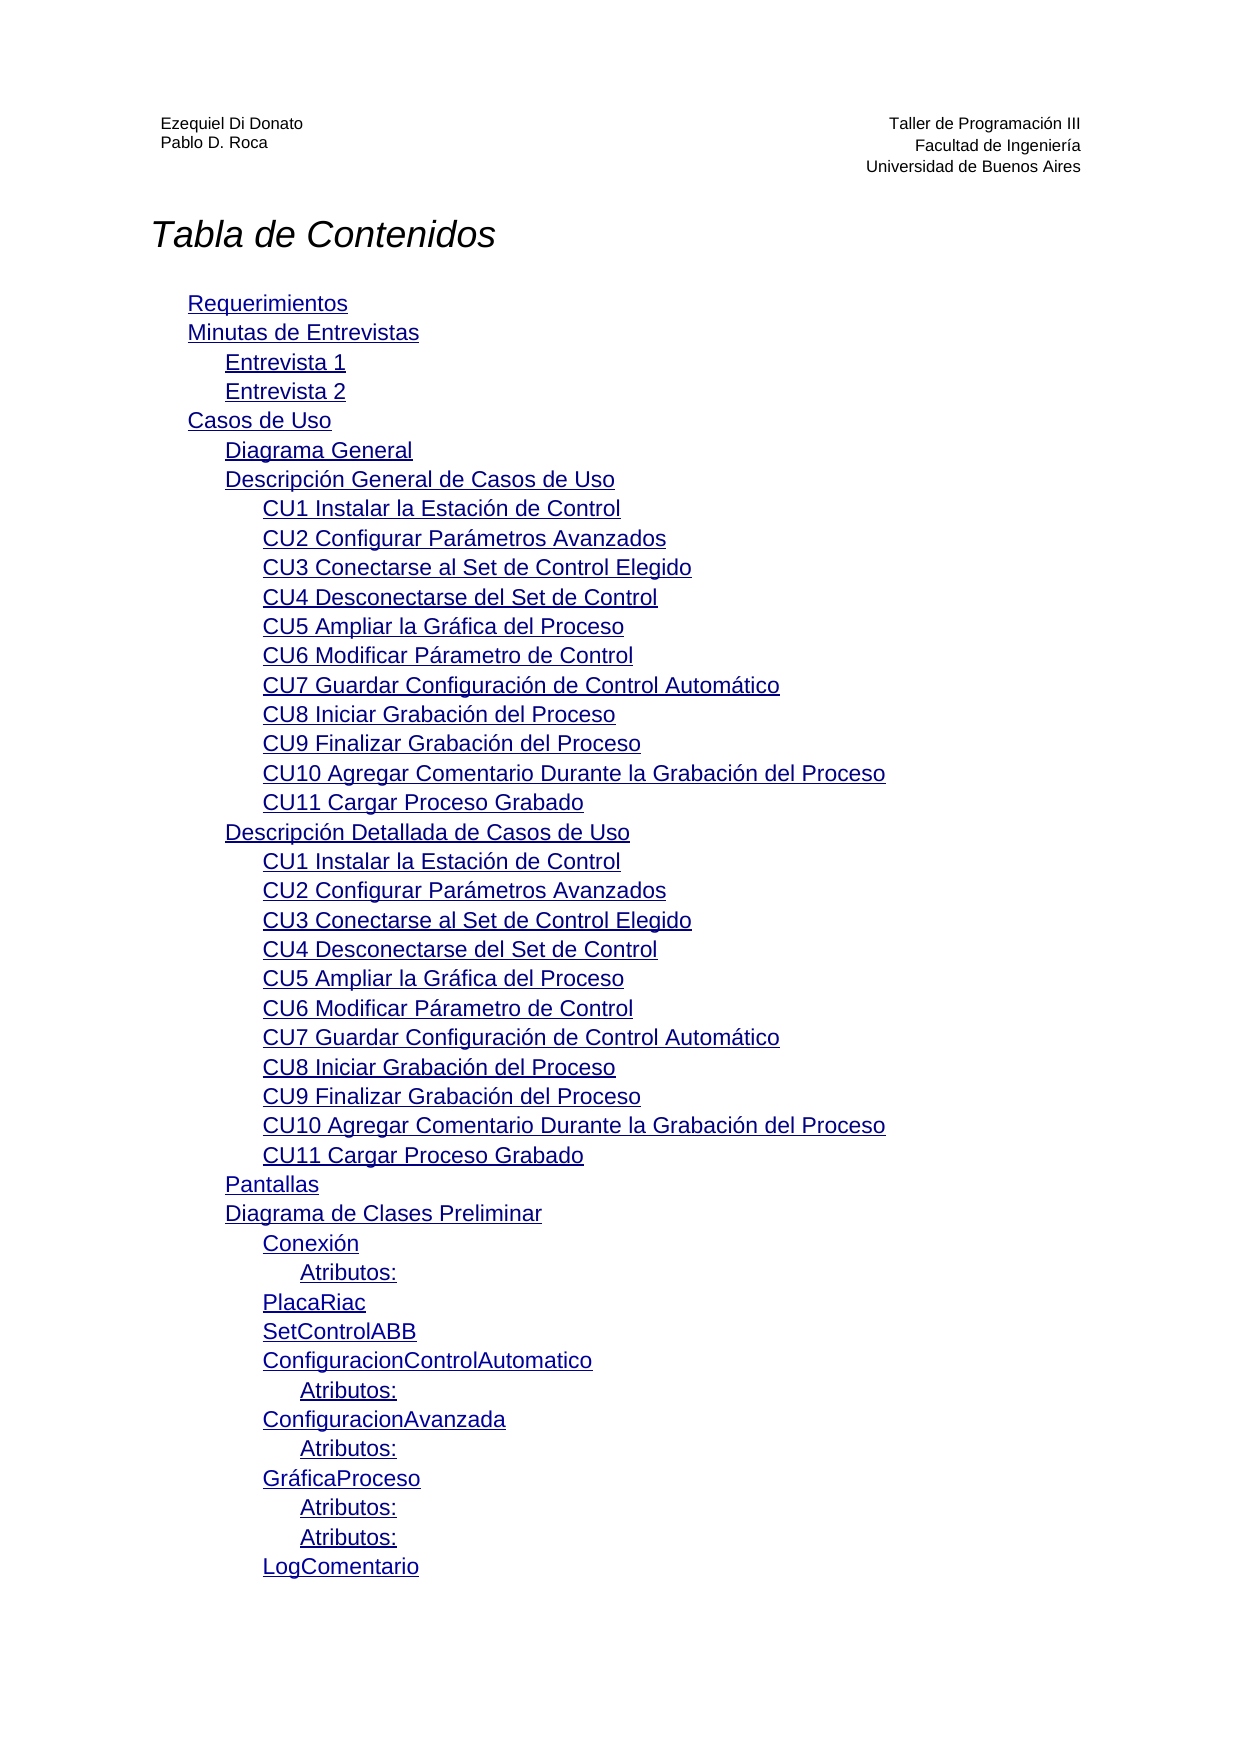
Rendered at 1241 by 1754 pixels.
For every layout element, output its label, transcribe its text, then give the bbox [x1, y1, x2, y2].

text Atributos: [300, 1436, 1090, 1462]
text CU1 Instalar la Estación de Control [262, 849, 1090, 874]
text Casos de Uso [187, 408, 1090, 434]
text CU2 Configurar Parámetros Avanzados [262, 526, 1090, 551]
text Atributos: [300, 1524, 1090, 1550]
text CU4 Desconectarse del Set de Control [262, 937, 1090, 962]
text CU3 Conectarse al Set de Control Elegido [262, 907, 1090, 933]
text CU10 Agregar Comentario Durante la Grabación del Proceso [262, 1113, 1090, 1139]
text PlacaRiac [262, 1289, 1090, 1315]
text CU8 Iniciar Grabación del Proceso [262, 702, 1090, 727]
text SetControlABB [262, 1319, 1090, 1344]
text ConfiguracionAvanzada [262, 1407, 1090, 1432]
text CU11 Cargar Proceso Grabado [262, 1142, 1090, 1168]
text Minutas de Entrevistas [187, 320, 1090, 346]
text CU6 Modificar Párametro de Control [262, 643, 1090, 669]
text Diagrama de Clases Preliminar [225, 1201, 1090, 1227]
text CU6 Modificar Párametro de Control [262, 996, 1090, 1021]
text Descripción Detallada de Casos de Uso [225, 819, 1090, 845]
text CU9 Finalizar Grabación del Proceso [262, 731, 1090, 757]
text CU8 Iniciar Grabación del Proceso [262, 1054, 1090, 1080]
text Requerimientos [187, 291, 1090, 316]
text Entrevista 1 [225, 349, 1090, 375]
text Tabla de Contenidos [150, 213, 1090, 255]
text CU7 Guardar Configuración de Control Automático [262, 1025, 1090, 1051]
text CU1 Instalar la Estación de Control [262, 496, 1090, 522]
text Diagrama General [225, 437, 1090, 463]
text LogComentario [262, 1554, 1090, 1579]
text CU9 Finalizar Grabación del Proceso [262, 1084, 1090, 1109]
text CU7 Guardar Configuración de Control Automático [262, 672, 1090, 698]
text Descripción General de Casos de Uso [225, 467, 1090, 492]
text CU2 Configurar Parámetros Avanzados [262, 878, 1090, 904]
text CU11 Cargar Proceso Grabado [262, 790, 1090, 816]
text CU3 Conectarse al Set de Control Elegido [262, 555, 1090, 581]
text CU10 Agregar Comentario Durante la Grabación del Proceso [262, 761, 1090, 786]
text Atributos: [300, 1260, 1090, 1286]
text Pantallas [225, 1172, 1090, 1197]
text CU5 Ampliar la Gráfica del Proceso [262, 614, 1090, 639]
text CU5 Ampliar la Gráfica del Proceso [262, 966, 1090, 992]
text GráficaProceso [262, 1466, 1090, 1491]
text ConfiguracionControlAutomatico [262, 1348, 1090, 1374]
text Entrevista 2 [225, 379, 1090, 404]
text CU4 Desconectarse del Set de Control [262, 584, 1090, 610]
text Conexión [262, 1231, 1090, 1256]
text Atributos: [300, 1377, 1090, 1403]
text Atributos: [300, 1495, 1090, 1521]
